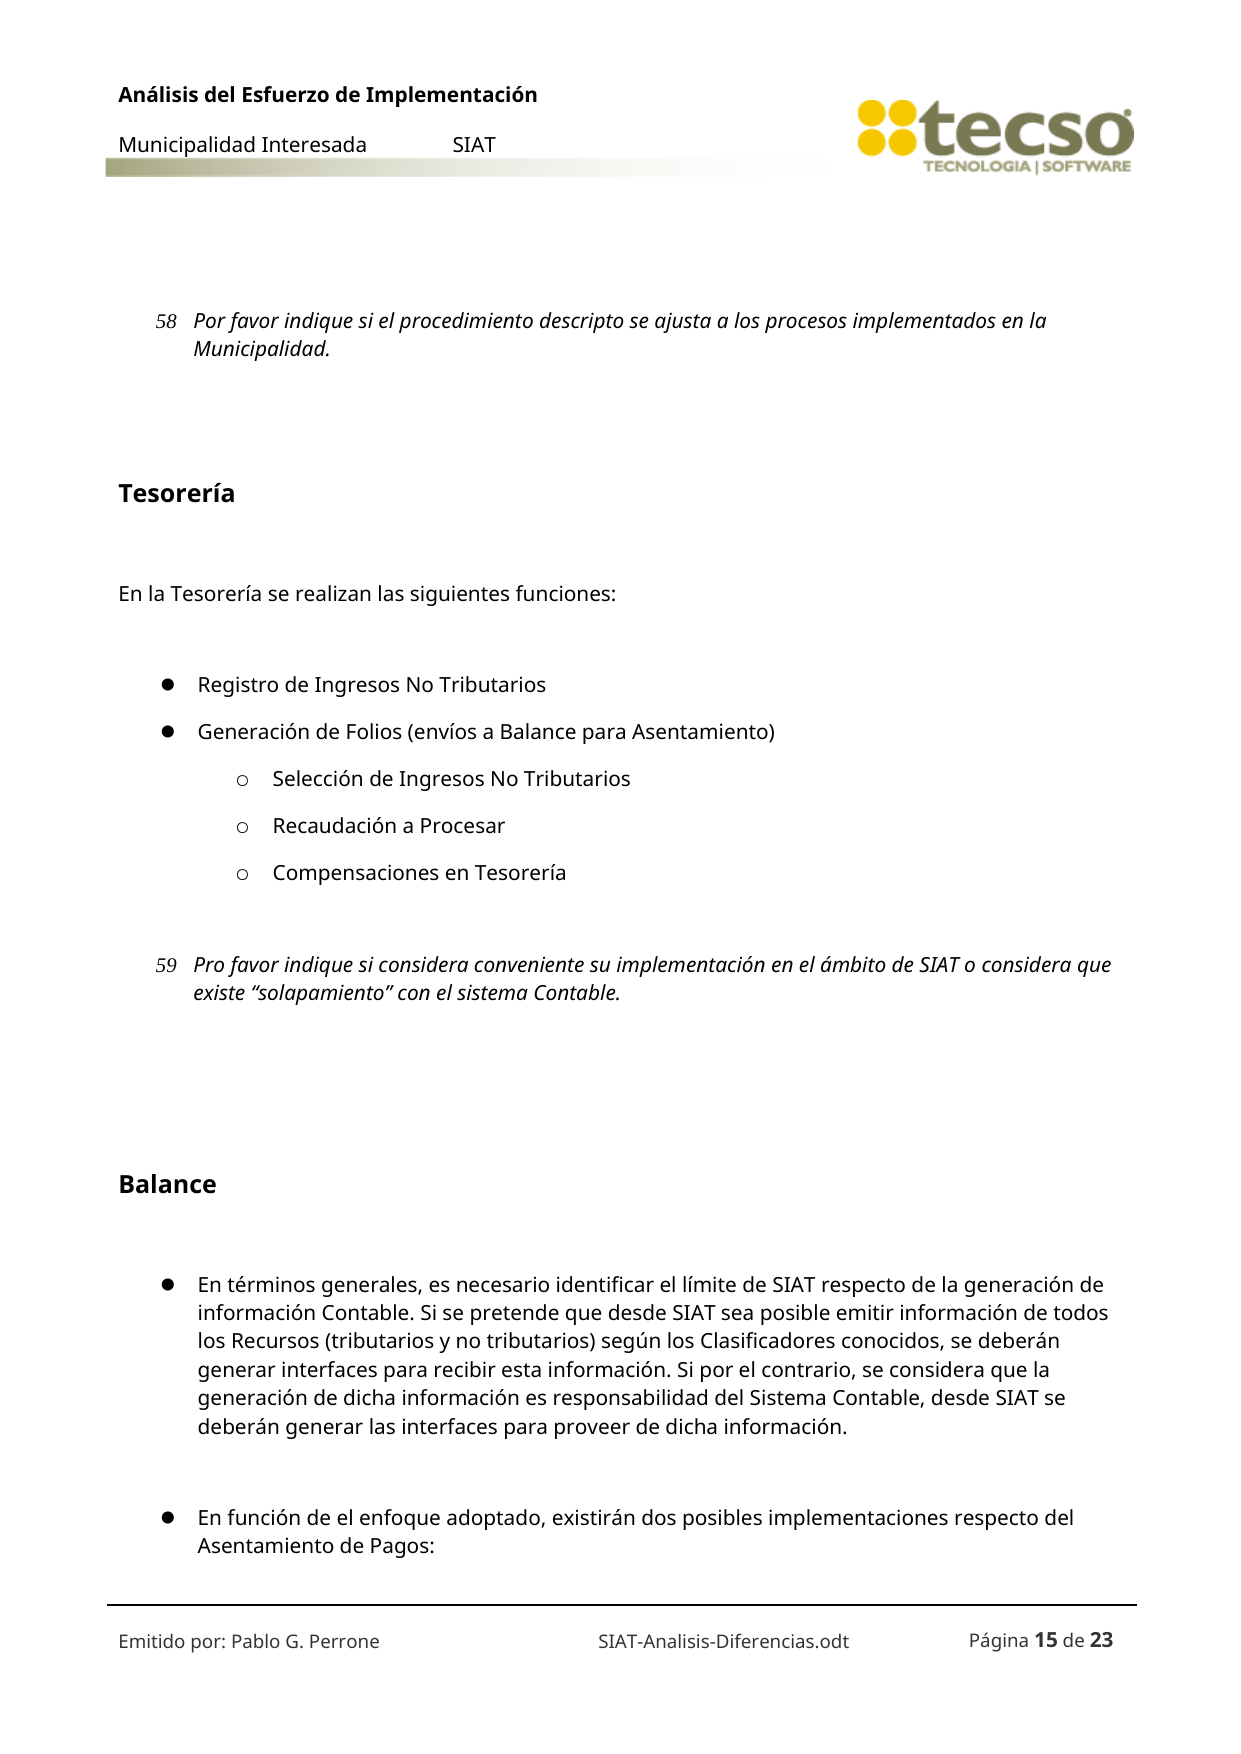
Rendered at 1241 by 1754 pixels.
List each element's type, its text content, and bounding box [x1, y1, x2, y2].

text En la Tesorería se realizan las siguientes funciones: [118, 579, 1122, 607]
list Selección de Ingresos No Tributarios [235, 764, 1122, 793]
list Generación de Folios (envíos a Balance para Asentamiento) [160, 717, 1122, 745]
list Por favor indique si el procedimiento descripto se ajusta a los procesos implementados en la Municipalidad. [156, 306, 1122, 363]
list Registro de Ingresos No Tributarios [160, 670, 1122, 698]
list Pro favor indique si considera conveniente su implementación en el ámbito de SIAT o considera que existe “solapamiento” con el sistema Contable. [156, 950, 1122, 1007]
list Recaudación a Procesar [235, 811, 1122, 840]
subtitle Tesorería [118, 476, 1122, 510]
picture [105, 100, 1134, 177]
subtitle Balance [118, 1167, 1122, 1201]
list Compensaciones en Tesorería [235, 858, 1122, 887]
list En términos generales, es necesario identificar el límite de SIAT respecto de la generación de información Contable. Si se pretende que desde SIAT sea posible emitir información de todos los Recursos (tributarios y no tributarios) según los Clasificadores conocidos, se deberán generar interfaces para recibir esta información. Si por el contrario, se considera que la generación de dicha información es responsabilidad del Sistema Contable, desde SIAT se deberán generar las interfaces para proveer de dicha información. [160, 1270, 1122, 1440]
list En función de el enfoque adoptado, existirán dos posibles implementaciones respecto del Asentamiento de Pagos: [160, 1503, 1122, 1560]
